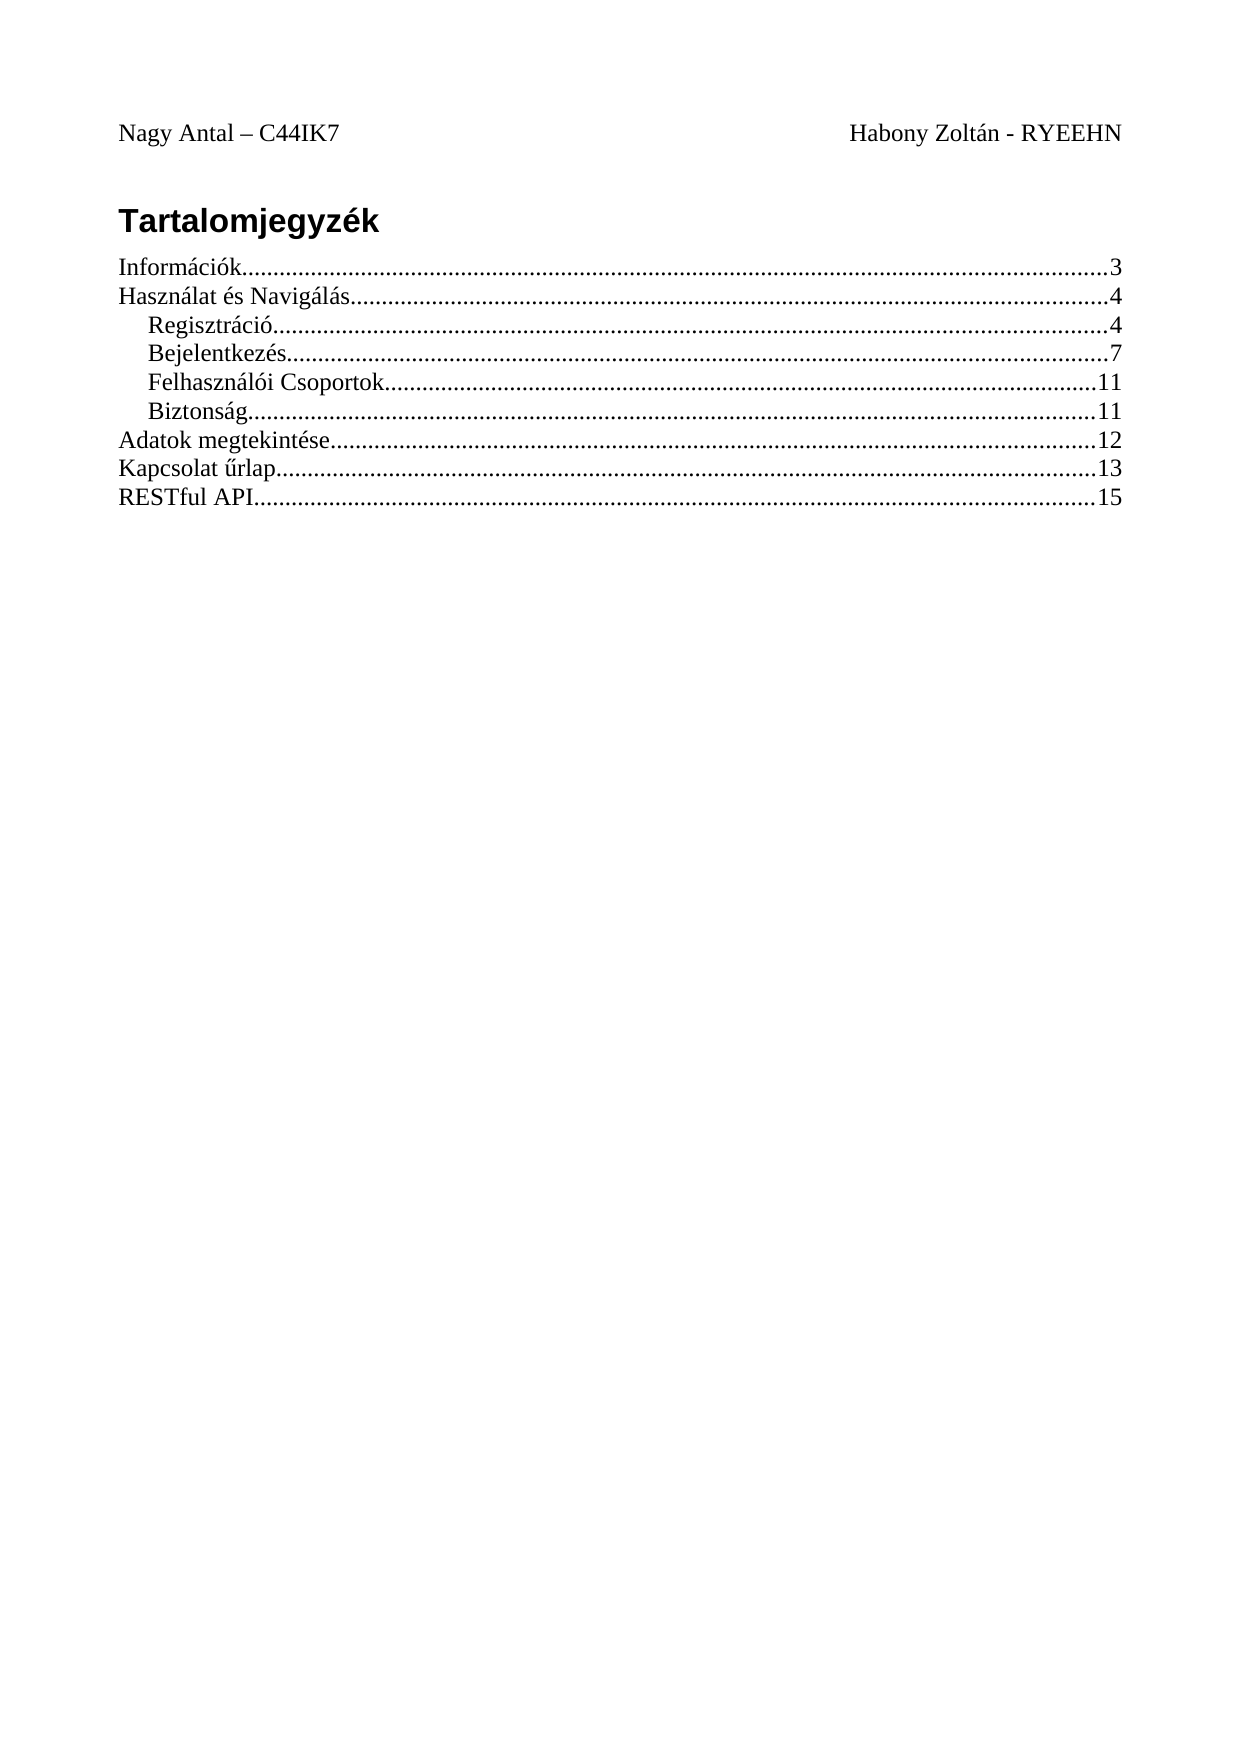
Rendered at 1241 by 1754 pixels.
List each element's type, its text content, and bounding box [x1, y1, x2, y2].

subtitle Tartalomjegyzék [118, 201, 1122, 240]
text Információk 3 [118, 252, 1122, 281]
text Biztonság 11 [148, 396, 1122, 425]
text Regisztráció 4 [148, 310, 1122, 338]
text Felhasználói Csoportok 11 [148, 367, 1122, 396]
text Kapcsolat űrlap 13 [118, 453, 1122, 482]
text Bejelentkezés 7 [148, 338, 1122, 367]
text Adatok megtekintése 12 [118, 425, 1122, 453]
text RESTful API 15 [118, 482, 1122, 511]
text Használat és Navigálás 4 [118, 281, 1122, 310]
